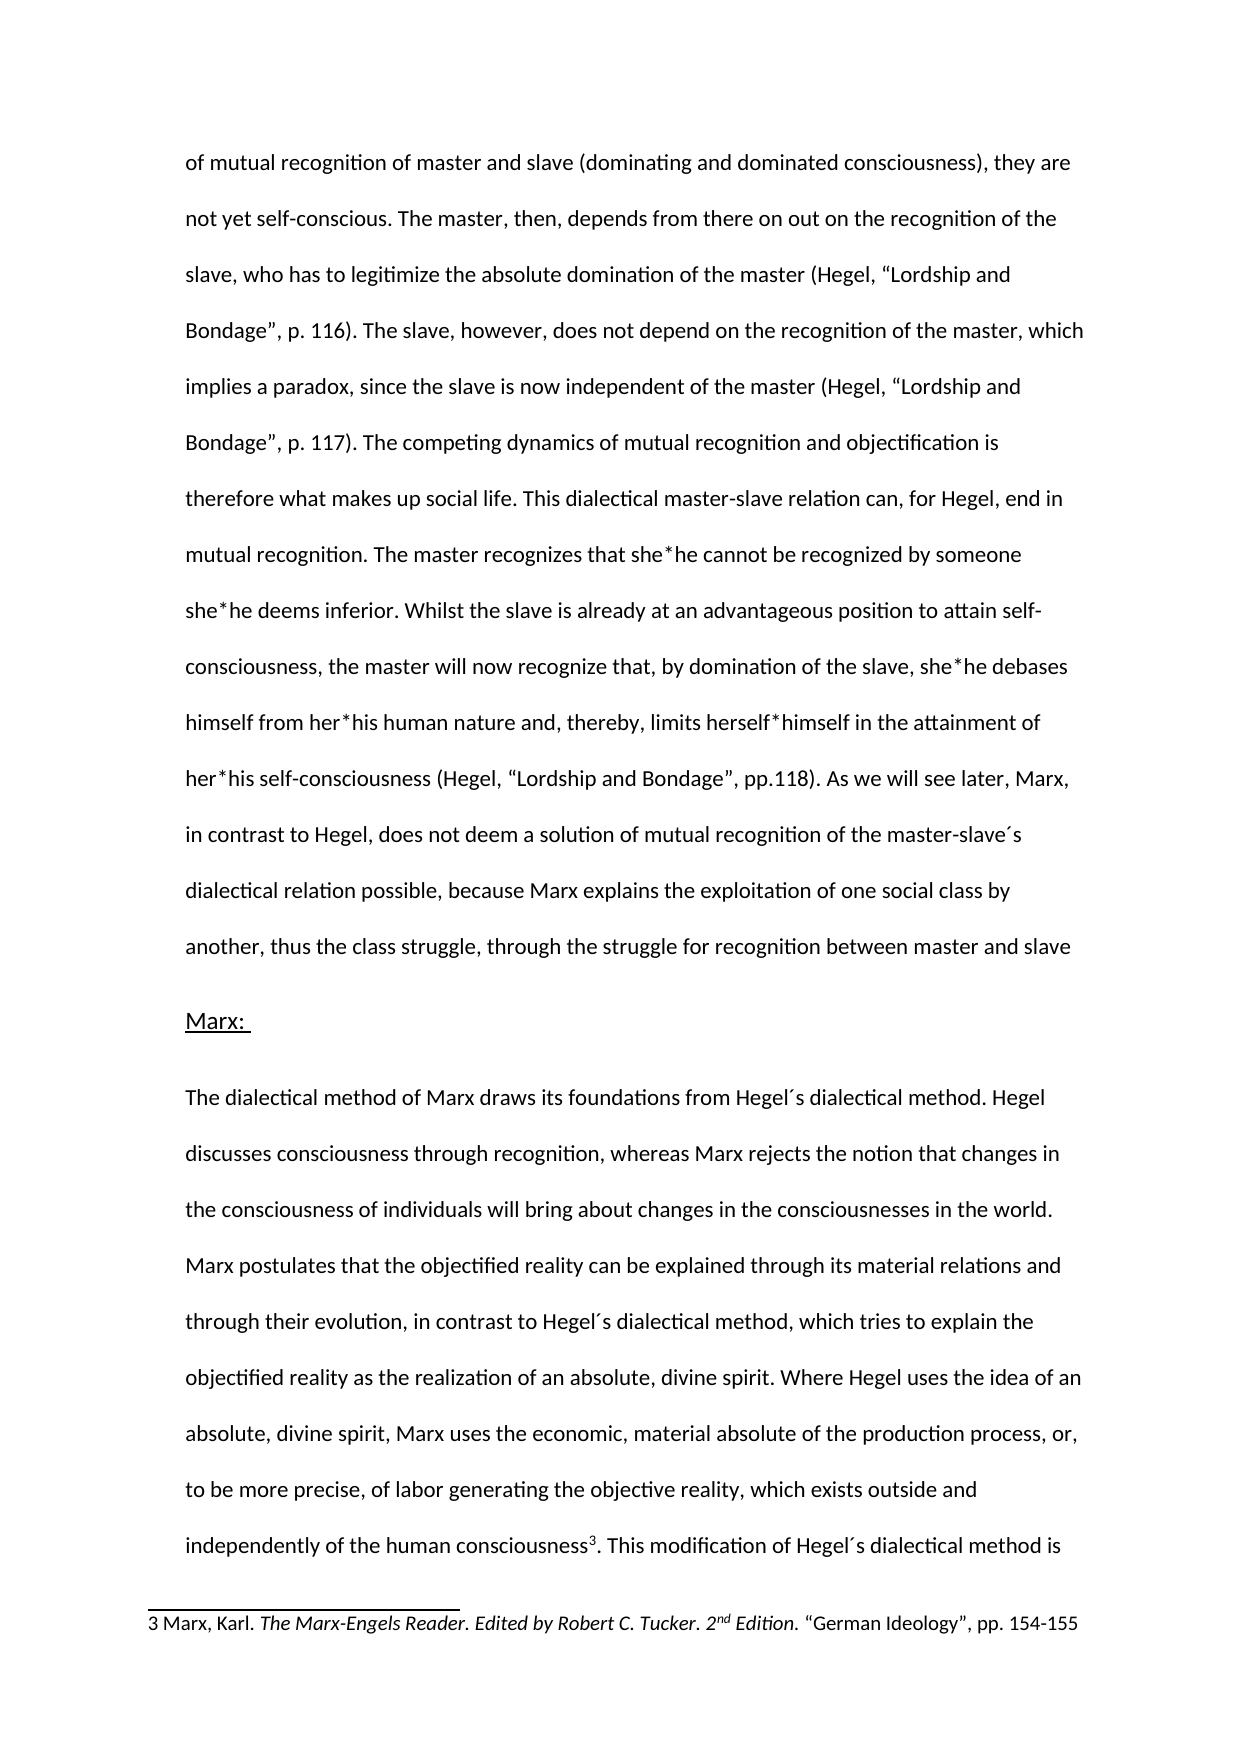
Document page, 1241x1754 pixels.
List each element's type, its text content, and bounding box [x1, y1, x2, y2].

text Marx: [148, 1005, 1093, 1035]
text The dialectical method of Marx draws its foundations from Hegel´s dialectical method. Hegel discusses consciousness through recognition, whereas Marx rejects the notion that changes in the consciousness of individuals will bring about changes in the consciousnesses in the world. Marx postulates that the objectified reality can be explained through its material relations and through their evolution, in contrast to Hegel´s dialectical method, which tries to explain the objectified reality as the realization of an absolute, divine spirit. Where Hegel uses the idea of an absolute, divine spirit, Marx uses the economic, material absolute of the production process, or, to be more precise, of labor generating the objective reality, which exists outside and independently of the human consciousness. This modification of Hegel´s dialectical method is [185, 1083, 1093, 1559]
text Marx, Karl. The Marx-Engels Reader. Edited by Robert C. Tucker. 2nd Edition. “German Ideology”, pp. 154-155 [148, 1610, 1093, 1636]
text of mutual recognition of master and slave (dominating and dominated consciousness), they are not yet self-conscious. The master, then, depends from there on out on the recognition of the slave, who has to legitimize the absolute domination of the master (Hegel, “Lordship and Bondage”, p. 116). The slave, however, does not depend on the recognition of the master, which implies a paradox, since the slave is now independent of the master (Hegel, “Lordship and Bondage”, p. 117). The competing dynamics of mutual recognition and objectification is therefore what makes up social life. This dialectical master-slave relation can, for Hegel, end in mutual recognition. The master recognizes that she*he cannot be recognized by someone she*he deems inferior. Whilst the slave is already at an advantageous position to attain self-consciousness, the master will now recognize that, by domination of the slave, she*he debases himself from her*his human nature and, thereby, limits herself*himself in the attainment of her*his self-consciousness (Hegel, “Lordship and Bondage”, pp.118). As we will see later, Marx, in contrast to Hegel, does not deem a solution of mutual recognition of the master-slave´s dialectical relation possible, because Marx explains the exploitation of one social class by another, thus the class struggle, through the struggle for recognition between master and slave [185, 148, 1093, 960]
